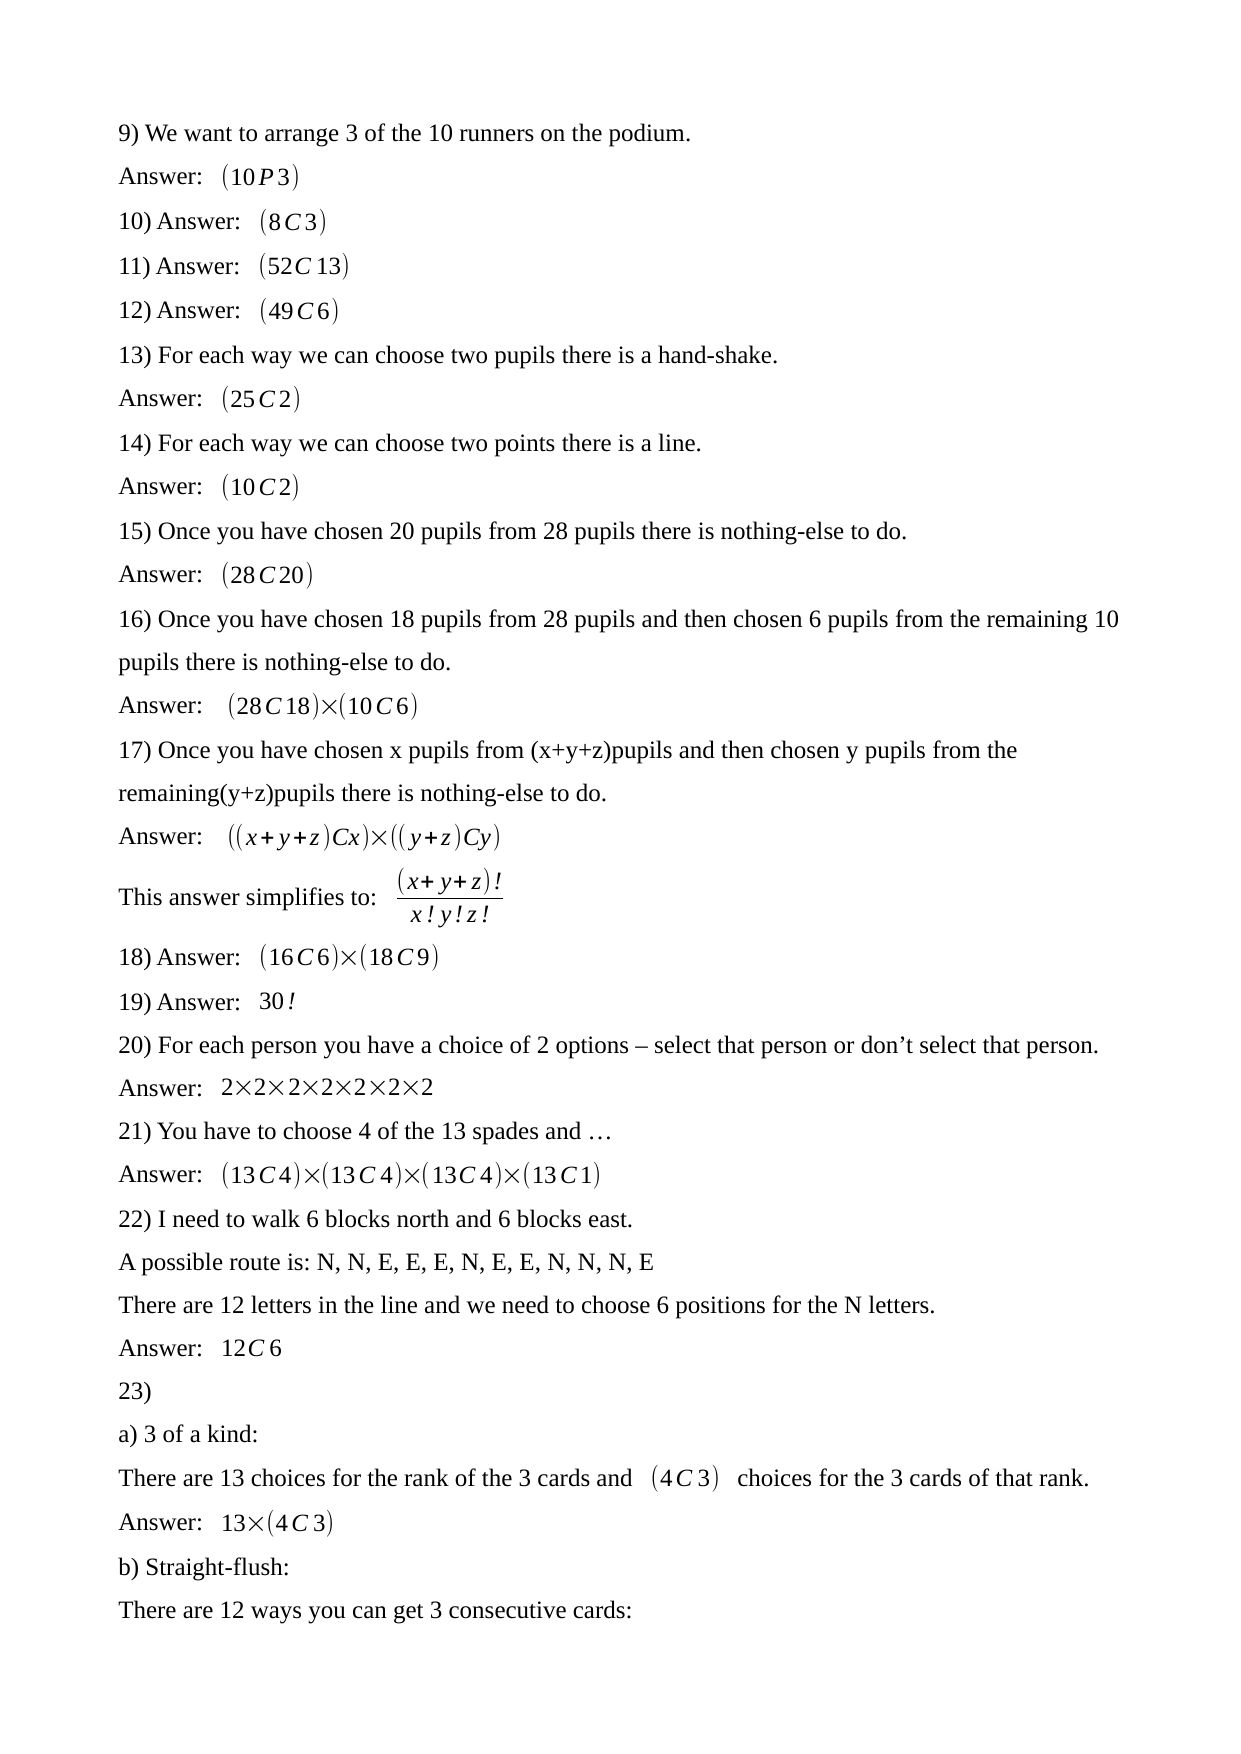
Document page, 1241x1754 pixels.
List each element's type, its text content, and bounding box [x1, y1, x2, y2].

text Answer: [118, 821, 1122, 852]
text 12) Answer: [118, 296, 1122, 326]
text 17) Once you have chosen x pupils from (x+y+z)pupils and then chosen y pupils from the remaining(y+z)pupils there is nothing-else to do. [118, 735, 1122, 807]
text 22) I need to walk 6 blocks north and 6 blocks east. [118, 1204, 1122, 1233]
text 18) Answer: [118, 942, 1122, 972]
text 23) [118, 1376, 1122, 1405]
text There are 12 ways you can get 3 consecutive cards: [118, 1595, 1122, 1624]
text There are 13 choices for the rank of the 3 cards andchoices for the 3 cards of that rank. [118, 1463, 1122, 1493]
text Answer: [118, 161, 1122, 192]
text 9) We want to arrange 3 of the 10 runners on the podium. [118, 118, 1122, 147]
text This answer simplifies to: [118, 866, 1122, 927]
text 13) For each way we can choose two pupils there is a hand-shake. [118, 340, 1122, 369]
text b) Straight-flush: [118, 1552, 1122, 1581]
text 20) For each person you have a choice of 2 options – select that person or don’t select that person. [118, 1030, 1122, 1058]
text Answer: [118, 1507, 1122, 1538]
text Answer: [118, 1159, 1122, 1189]
text 14) For each way we can choose two points there is a line. [118, 428, 1122, 457]
text 16) Once you have chosen 18 pupils from 28 pupils and then chosen 6 pupils from the remaining 10 pupils there is nothing-else to do. [118, 604, 1122, 676]
text Answer: [118, 1073, 1122, 1102]
text 15) Once you have chosen 20 pupils from 28 pupils there is nothing-else to do. [118, 516, 1122, 545]
text There are 12 letters in the line and we need to choose 6 positions for the N letters. [118, 1290, 1122, 1319]
text Answer: [118, 559, 1122, 590]
text 19) Answer: [118, 987, 1122, 1015]
text A possible route is: N, N, E, E, E, N, E, E, N, N, N, E [118, 1247, 1122, 1276]
text Answer: [118, 1333, 1122, 1362]
text 10) Answer: [118, 206, 1122, 236]
text Answer: [118, 690, 1122, 721]
text 11) Answer: [118, 251, 1122, 281]
text 21) You have to choose 4 of the 13 spades and … [118, 1116, 1122, 1145]
text Answer: [118, 471, 1122, 502]
text a) 3 of a kind: [118, 1419, 1122, 1448]
text Answer: [118, 383, 1122, 414]
